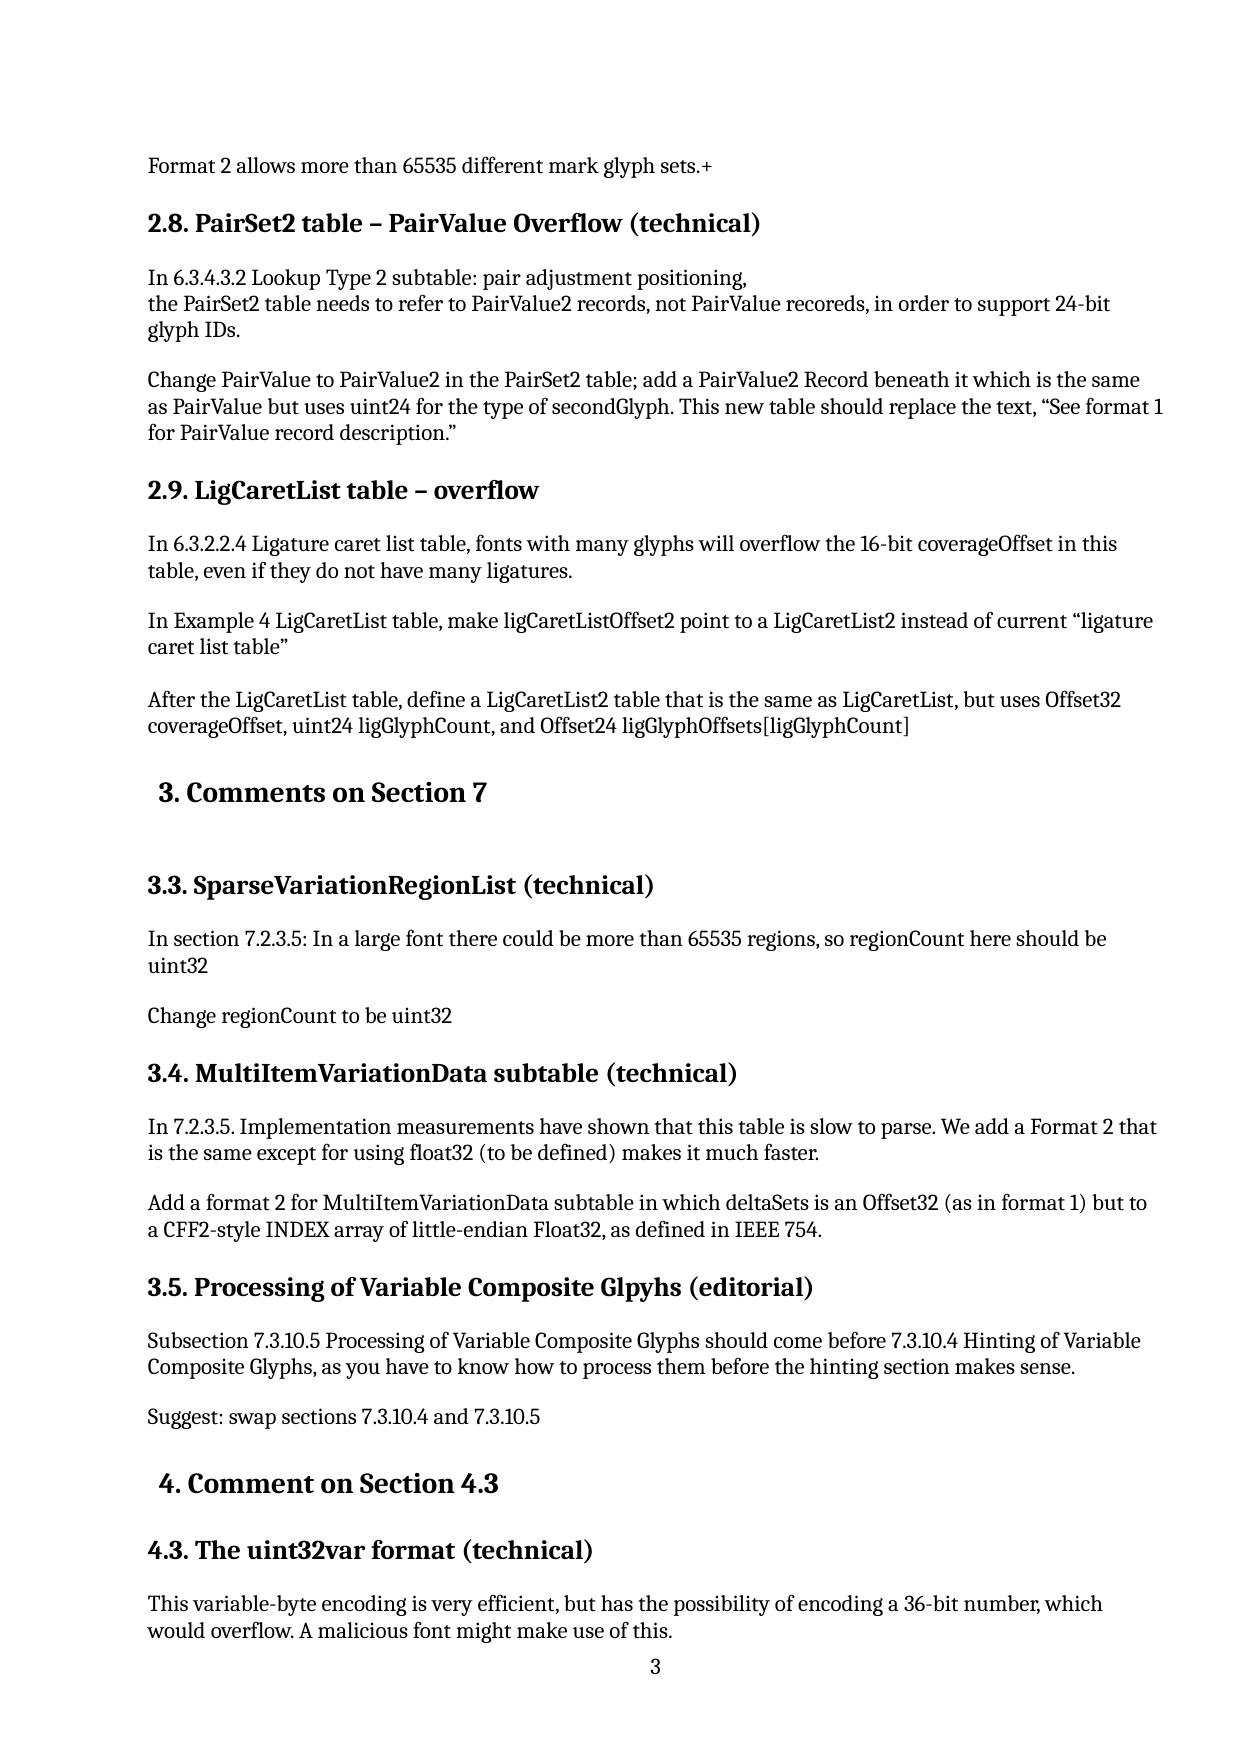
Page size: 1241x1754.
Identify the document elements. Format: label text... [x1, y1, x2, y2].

text Subsection 7.3.10.5 Processing of Variable Composite Glyphs should come before 7.3.10.4 Hinting of Variable Composite Glyphs, as you have to know how to process them before the hinting section makes sense. [148, 1328, 1163, 1380]
text In 6.3.4.3.2 Lookup Type 2 subtable: pair adjustment positioning, the PairSet2 table needs to refer to PairValue2 records, not PairValue recoreds, in order to support 24-bit glyph IDs. [148, 264, 1163, 343]
text Change PairValue to PairValue2 in the PairSet2 table; add a PairValue2 Record beneath it which is the same as PairValue but uses uint24 for the type of secondGlyph. This new table should replace the text, “See format 1 for PairValue record description.” [148, 367, 1163, 446]
text Change regionCount to be uint32 [148, 1002, 1163, 1029]
subtitle Comment on Section 4.3 [158, 1468, 1163, 1501]
subtitle LigCaretList table – overflow [148, 475, 1163, 506]
text Format 2 allows more than 65535 different mark glyph sets.+ [148, 127, 1163, 179]
text In Example 4 LigCaretList table, make ligCaretListOffset2 point to a LigCaretList2 instead of current “ligature caret list table” After the LigCaretList table, define a LigCaretList2 table that is the same as LigCaretList, but uses Offset32 coverageOffset, uint24 ligGlyphCount, and Offset24 ligGlyphOffsets[ligGlyphCount] [148, 607, 1163, 739]
text In 6.3.2.2.4 Ligature caret list table, fonts with many glyphs will overflow the 16-bit coverageOffset in this table, even if they do not have many ligatures. [148, 531, 1163, 584]
text Add a format 2 for MultiItemVariationData subtable in which deltaSets is an Offset32 (as in format 1) but to a CFF2-style INDEX array of little-endian Float32, as defined in IEEE 754. [148, 1190, 1163, 1243]
subtitle SparseVariationRegionList (technical) [148, 870, 1163, 901]
subtitle Comments on Section 7 [158, 776, 1163, 810]
text This variable-byte encoding is very efficient, but has the possibility of encoding a 36-bit number, which would overflow. A malicious font might make use of this. [148, 1591, 1163, 1644]
text In 7.2.3.5. Implementation measurements have shown that this table is slow to parse. We add a Format 2 that is the same except for using float32 (to be defined) makes it much faster. [148, 1114, 1163, 1166]
text In section 7.2.3.5: In a large font there could be more than 65535 regions, so regionCount here should be uint32 [148, 926, 1163, 979]
subtitle PairSet2 table – PairValue Overflow (technical) [148, 208, 1163, 239]
subtitle The uint32var format (technical) [148, 1535, 1163, 1566]
subtitle MultiItemVariationData subtable (technical) [148, 1058, 1163, 1089]
subtitle Processing of Variable Composite Glpyhs (editorial) [148, 1272, 1163, 1303]
text Suggest: swap sections 7.3.10.4 and 7.3.10.5 [148, 1404, 1163, 1430]
